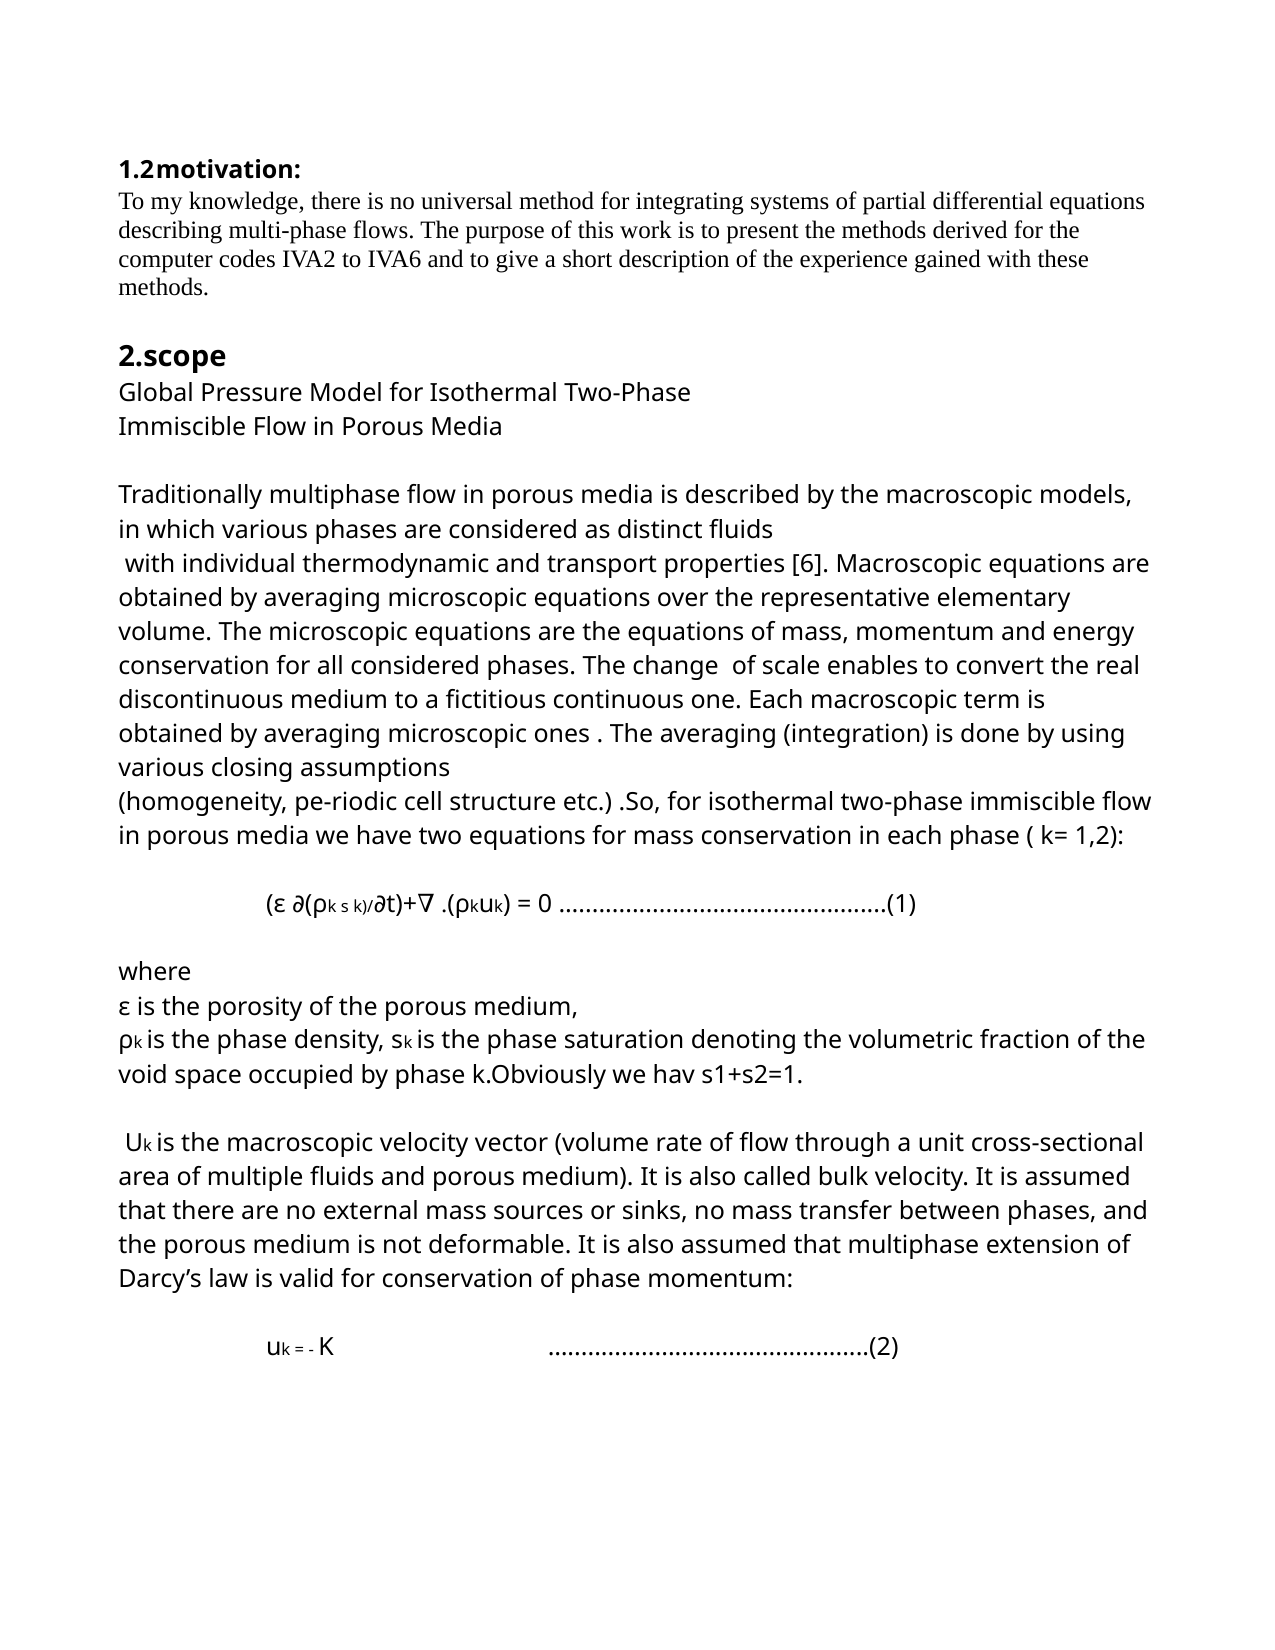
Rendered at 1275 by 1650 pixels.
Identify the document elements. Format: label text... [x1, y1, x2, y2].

text Immiscible Flow in Porous Media [118, 409, 1157, 443]
text ρk is the phase density, sk is the phase saturation denoting the volumetric fraction of the void space occupied by phase k.Obviously we hav s1+s2=1. [118, 1022, 1157, 1090]
text ε is the porosity of the porous medium, [118, 988, 1157, 1022]
text 2.scope [118, 335, 1157, 375]
text Traditionally multiphase flow in porous media is described by the macroscopic models, in which various phases are considered as distinct fluids [118, 477, 1157, 545]
text To my knowledge, there is no universal method for integrating systems of partial differential equations describing multi-phase flows. The purpose of this work is to present the methods derived for the computer codes IVA2 to IVA6 and to give a short description of the experience gained with these methods. [118, 186, 1157, 301]
list motivation: [118, 152, 1157, 186]
text uk = - K ….............................................(2) [118, 1329, 1157, 1363]
text where [118, 954, 1157, 988]
text with individual thermodynamic and transport properties [6]. Macroscopic equations are obtained by averaging microscopic equations over the representative elementary volume. The microscopic equations are the equations of mass, momentum and energy conservation for all considered phases. The change of scale enables to convert the real discontinuous medium to a fictitious continuous one. Each macroscopic term is obtained by averaging microscopic ones . The averaging (integration) is done by using various closing assumptions [118, 545, 1157, 784]
text (ε ∂(ρk s k)/∂t)+∇ .(ρkuk) = 0 …..............................................(1) [118, 886, 1157, 920]
text (homogeneity, pe-riodic cell structure etc.) .So, for isothermal two-phase immiscible flow in porous media we have two equations for mass conservation in each phase ( k= 1,2): [118, 784, 1157, 852]
text Global Pressure Model for Isothermal Two-Phase [118, 375, 1157, 409]
text Uk is the macroscopic velocity vector (volume rate of flow through a unit cross-sectional area of multiple fluids and porous medium). It is also called bulk velocity. It is assumed that there are no external mass sources or sinks, no mass transfer between phases, and the porous medium is not deformable. It is also assumed that multiphase extension of Darcy’s law is valid for conservation of phase momentum: [118, 1124, 1157, 1295]
